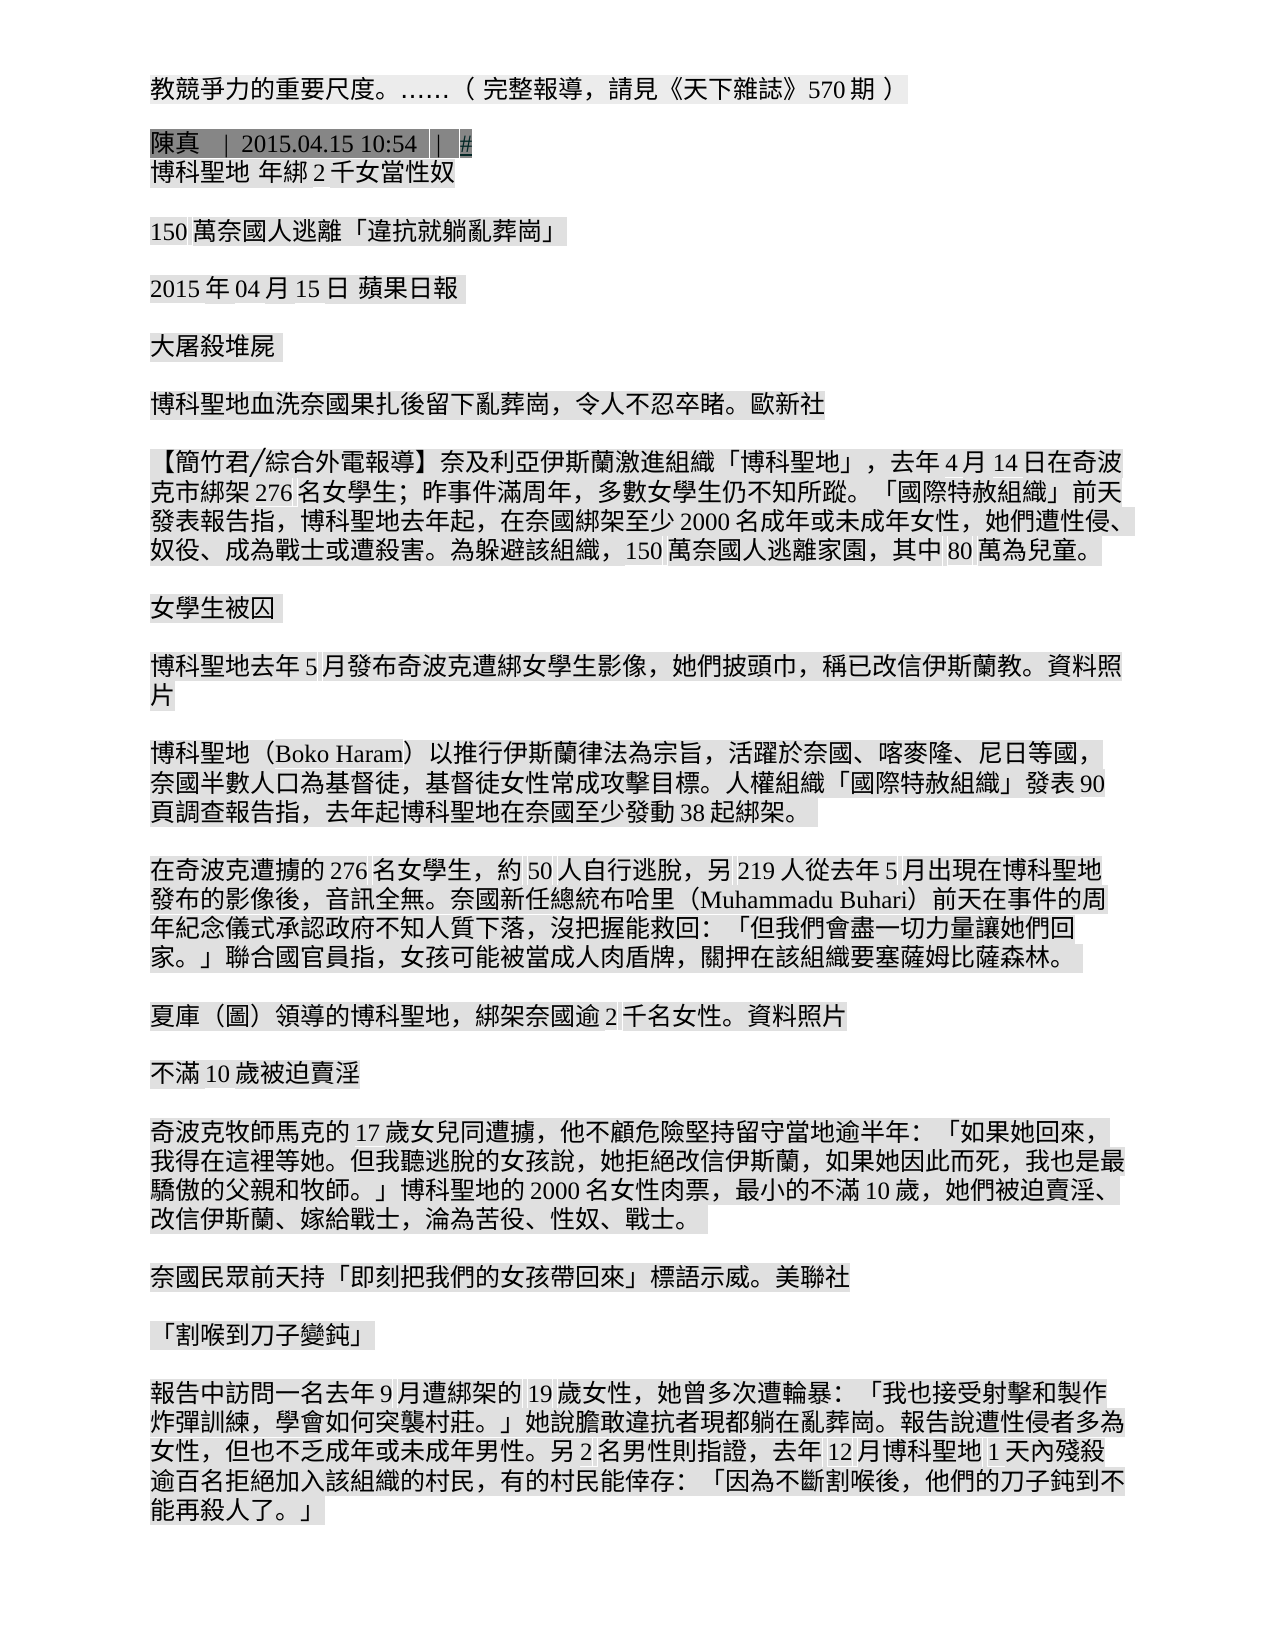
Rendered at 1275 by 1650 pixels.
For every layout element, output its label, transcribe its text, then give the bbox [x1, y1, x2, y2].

text 陳真 | 2015.04.15 10:54 | # [150, 129, 1125, 158]
text 陸生：收穫多 但台灣學歷不好用 天下雜誌作者： 天下編輯部 2015年4月14日 第一批來台的中國留學生，即將在6月從大學畢業了。目前的中國學位生有5881名，外加快速膨脹的短期研修生，4年總計超過8萬人次，平均每年兩萬人。 這4年間，陸生改變了台灣高教的面貌：他們的拼勁顛覆高教學習；他們成為台灣老師教學和研究的生力軍；最後，陸生來台灣不只為學歷，他們已經深入台灣的校園和社會。 現象一 陸生念書夠拚 重燃台灣教授教學魂 跟一般外籍生、僑生相比，陸生來台資格篩選更嚴格，多半是出自沿海、來自可以進入中國前5％的大學。 在銘傳大學等許多陸生聚集的私校裡，陸生拿書卷獎是普遍現象。銘傳大學學術副校長兼教務長王金龍說，「各系前3名獎學金，全校共200多個名額，其中5、60個，都被陸生拿走！」 放棄中國名校赴台，政大法律科際整合研究所碩二陸生何陳勇，拚命讀書，還擔任政大陸生聯誼會會長。何陳勇說，「我是最會發問的，課上、課下都問，台生都走了，我還在問。但也是因為我看過書，才問得出來。」 陸生的積極，正改寫大學裡的學習風氣。特別是陸生多的私立大學，受訪老師們都表示，如今的課堂氛圍，「很像只對著陸生在上課。」一位文化大學教授說，「課堂上，他們總是第一個舉手，踴躍提問發言。下了課，他們圍住你，問你問題。你相信嗎？陸生是燃起我教學熱情的來源！」 現象二 台生當人頭 陸生來工讀 在老師眼裡，中國留學生堪用、好用，甚至成為為老師研究的生力軍。 事實上，「三限六不」裡諸多對陸生的限制，已在大學招生現實下，不斷鬆動。最被陸生詬病的兩項：不能在學期間工作、不編列政府獎學金，已在過去一年間大量開放。 其中獎學金的部份，國立大學透過自籌經費、私校則編列陸生獎學金給優秀陸生，讓陸生開始當起老師的教學和研究助理，還有不少陸生私下擔任老師處理科技部、教育部、文化部等研究專案助理，但為了符合「不拿政府獎學金」的限制，也有老師請台生當人頭，再轉手給陸生。 一位北部私校老師就透過這方式，聘用陸生做課堂助教，「這位陸生還是台生幫忙找的，台灣學生們很樂意當人頭，因為陸生很肯學、也願意付出，」這位老師點出陸生研究出現的「黑戶」現況，也透露三限六不在現實運作上的不切實際。 現象三 台灣學位值不值？「文化氛圍，才是我要的」 第一屆陸生學位生、曾為她的留學經驗寫下《我在台灣，我正青春》的淡江大學大四生蔡博藝不諱言，「我們沒有獎學金、沒有健保，比起外籍生差多了，僑生還能拿僑委會獎學金。這是一個政策不友善、輿論環境又不友善的地方。」 從美好幻想到小小幻滅，走過4年的台灣學習之路，陸生之間開始彼此討論，「台灣學位值不值？你會不會後悔到台灣讀書？」 政大政治所碩二陸生王雲飛這麼評價台灣學歷，「如果你覺得可以帶給你就業機會，不好意思，做不到。如果你以為碩博班有豐厚獎學金，不好意思，做不到。」但王雲飛個人卻覺得有所獲得，「這裡的文化氛圍和師資素質，是我要的。」 而政大陸生聯誼會長何陳勇的結論是，「這邊環境（指三限六不）真的很惡劣，卻可以學到很多東西。但你想明白，回去之後，其實學歷也沒什麼用。」 4年來的密切交流，台灣高教是否因陸生變得更有競爭力？陸生的走向也將是盱衡台灣高教競爭力的重要尺度。……（ 完整報導，請見《天下雜誌》570期 ） [150, 75, 1125, 104]
text 博科聖地 年綁2千女當性奴 150萬奈國人逃離「違抗就躺亂葬崗」 2015年04月15日 蘋果日報 大屠殺堆屍 博科聖地血洗奈國果扎後留下亂葬崗，令人不忍卒睹。歐新社 【簡竹君╱綜合外電報導】奈及利亞伊斯蘭激進組織「博科聖地」，去年4月14日在奇波克市綁架276名女學生；昨事件滿周年，多數女學生仍不知所蹤。「國際特赦組織」前天發表報告指，博科聖地去年起，在奈國綁架至少2000名成年或未成年女性，她們遭性侵、奴役、成為戰士或遭殺害。為躲避該組織，150萬奈國人逃離家園，其中80萬為兒童。 女學生被囚 博科聖地去年5月發布奇波克遭綁女學生影像，她們披頭巾，稱已改信伊斯蘭教。資料照片 博科聖地（Boko Haram）以推行伊斯蘭律法為宗旨，活躍於奈國、喀麥隆、尼日等國，奈國半數人口為基督徒，基督徒女性常成攻擊目標。人權組織「國際特赦組織」發表90頁調查報告指，去年起博科聖地在奈國至少發動38起綁架。 在奇波克遭擄的276名女學生，約50人自行逃脫，另219人從去年5月出現在博科聖地發布的影像後，音訊全無。奈國新任總統布哈里（Muhammadu Buhari）前天在事件的周年紀念儀式承認政府不知人質下落，沒把握能救回：「但我們會盡一切力量讓她們回家。」聯合國官員指，女孩可能被當成人肉盾牌，關押在該組織要塞薩姆比薩森林。 夏庫（圖）領導的博科聖地，綁架奈國逾2千名女性。資料照片 不滿10歲被迫賣淫 奇波克牧師馬克的17歲女兒同遭擄，他不顧危險堅持留守當地逾半年：「如果她回來，我得在這裡等她。但我聽逃脫的女孩說，她拒絕改信伊斯蘭，如果她因此而死，我也是最驕傲的父親和牧師。」博科聖地的2000名女性肉票，最小的不滿10歲，她們被迫賣淫、改信伊斯蘭、嫁給戰士，淪為苦役、性奴、戰士。 奈國民眾前天持「即刻把我們的女孩帶回來」標語示威。美聯社 「割喉到刀子變鈍」 報告中訪問一名去年9月遭綁架的19歲女性，她曾多次遭輪暴：「我也接受射擊和製作炸彈訓練，學會如何突襲村莊。」她說膽敢違抗者現都躺在亂葬崗。報告說遭性侵者多為女性，但也不乏成年或未成年男性。另2名男性則指證，去年12月博科聖地1天內殘殺逾百名拒絕加入該組織的村民，有的村民能倖存：「因為不斷割喉後，他們的刀子鈍到不能再殺人了。」 [150, 158, 1125, 1525]
